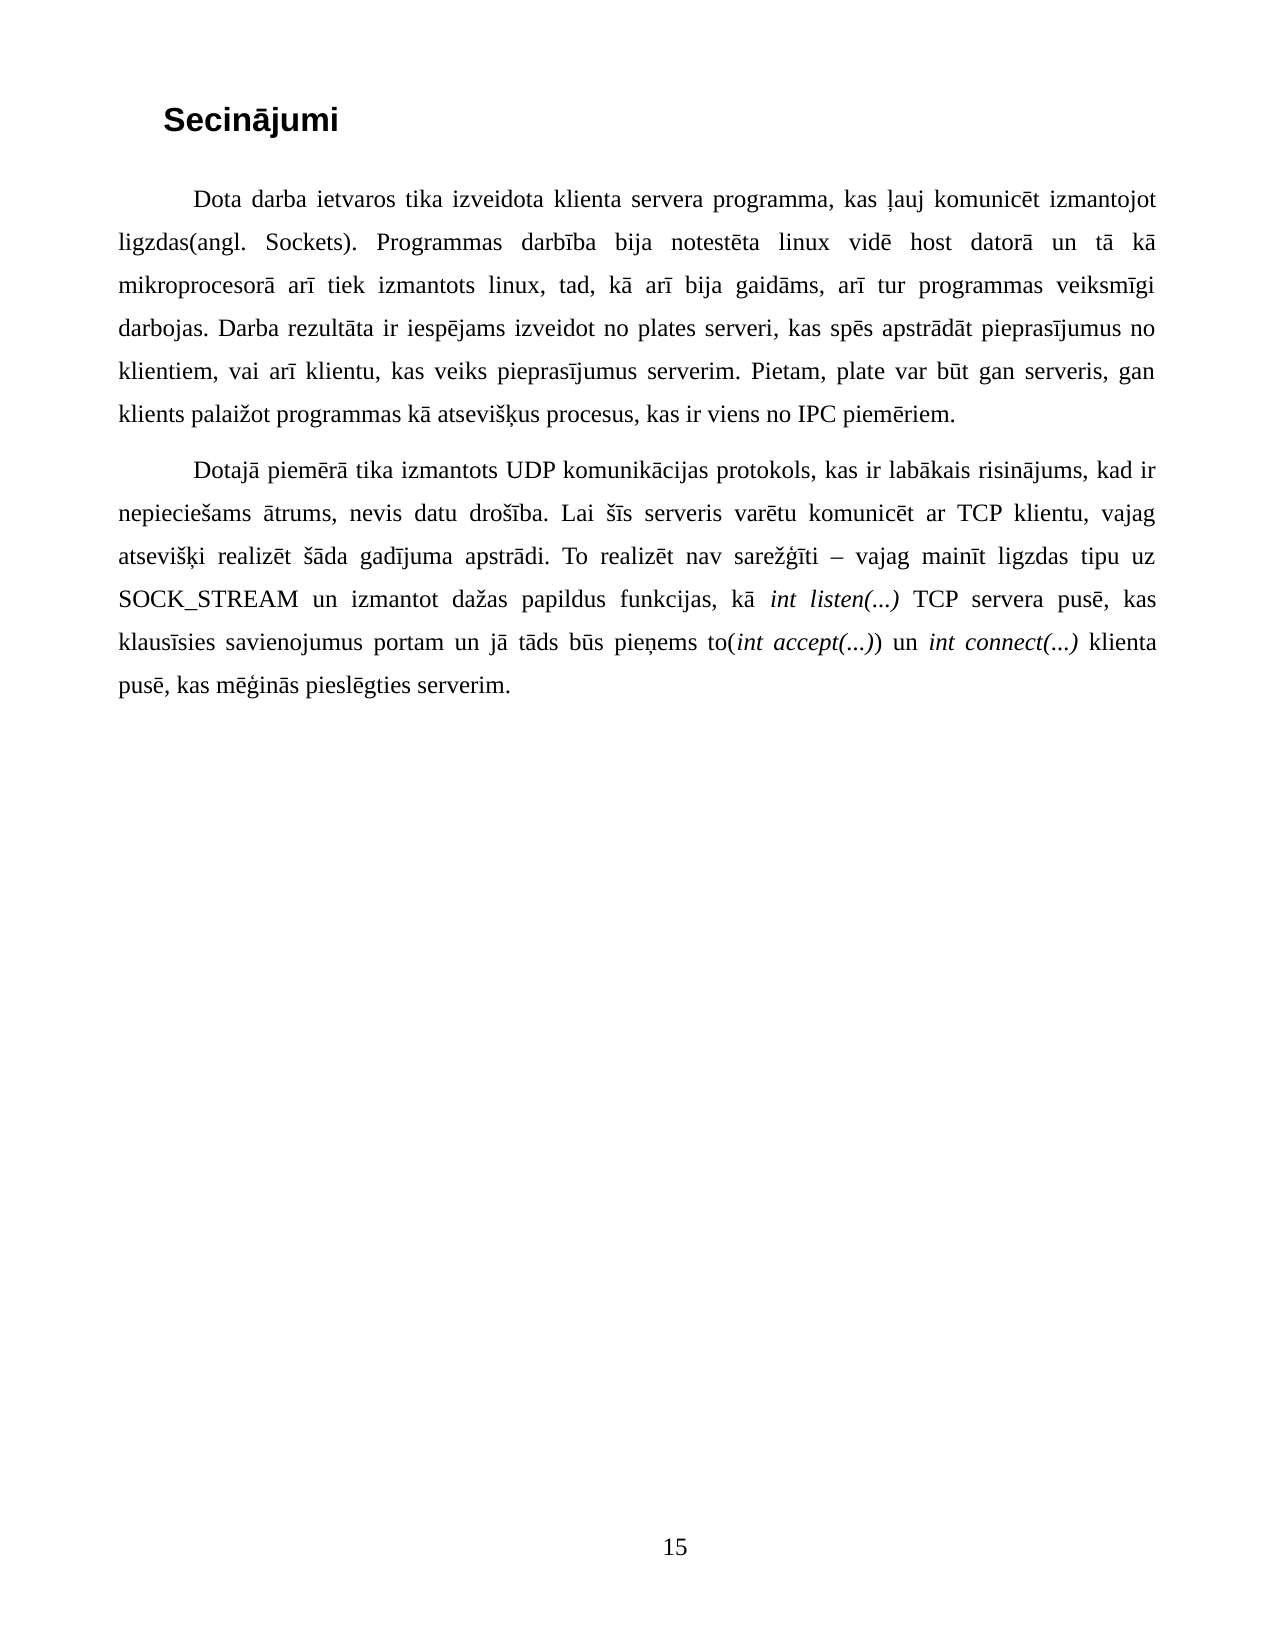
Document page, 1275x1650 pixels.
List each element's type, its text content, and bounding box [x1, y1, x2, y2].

text Dota darba ietvaros tika izveidota klienta servera programma, kas ļauj komunicēt izmantojot ligzdas(angl. Sockets). Programmas darbība bija notestēta linux vidē host datorā un tā kā mikroprocesorā arī tiek izmantots linux, tad, kā arī bija gaidāms, arī tur programmas veiksmīgi darbojas. Darba rezultāta ir iespējams izveidot no plates serveri, kas spēs apstrādāt pieprasījumus no klientiem, vai arī klientu, kas veiks pieprasījumus serverim. Pietam, plate var būt gan serveris, gan klients palaižot programmas kā atsevišķus procesus, kas ir viens no IPC piemēriem. [118, 184, 1157, 428]
text Dotajā piemērā tika izmantots UDP komunikācijas protokols, kas ir labākais risinājums, kad ir nepieciešams ātrums, nevis datu drošība. Lai šīs serveris varētu komunicēt ar TCP klientu, vajag atsevišķi realizēt šāda gadījuma apstrādi. To realizēt nav sarežģīti – vajag mainīt ligzdas tipu uz SOCK_STREAM un izmantot dažas papildus funkcijas, kā int listen(...) TCP servera pusē, kas klausīsies savienojumus portam un jā tāds būs pieņems to(int accept(...)) un int connect(...) klienta pusē, kas mēģinās pieslēgties serverim. [118, 455, 1157, 699]
subtitle Secinājumi [118, 101, 1157, 139]
